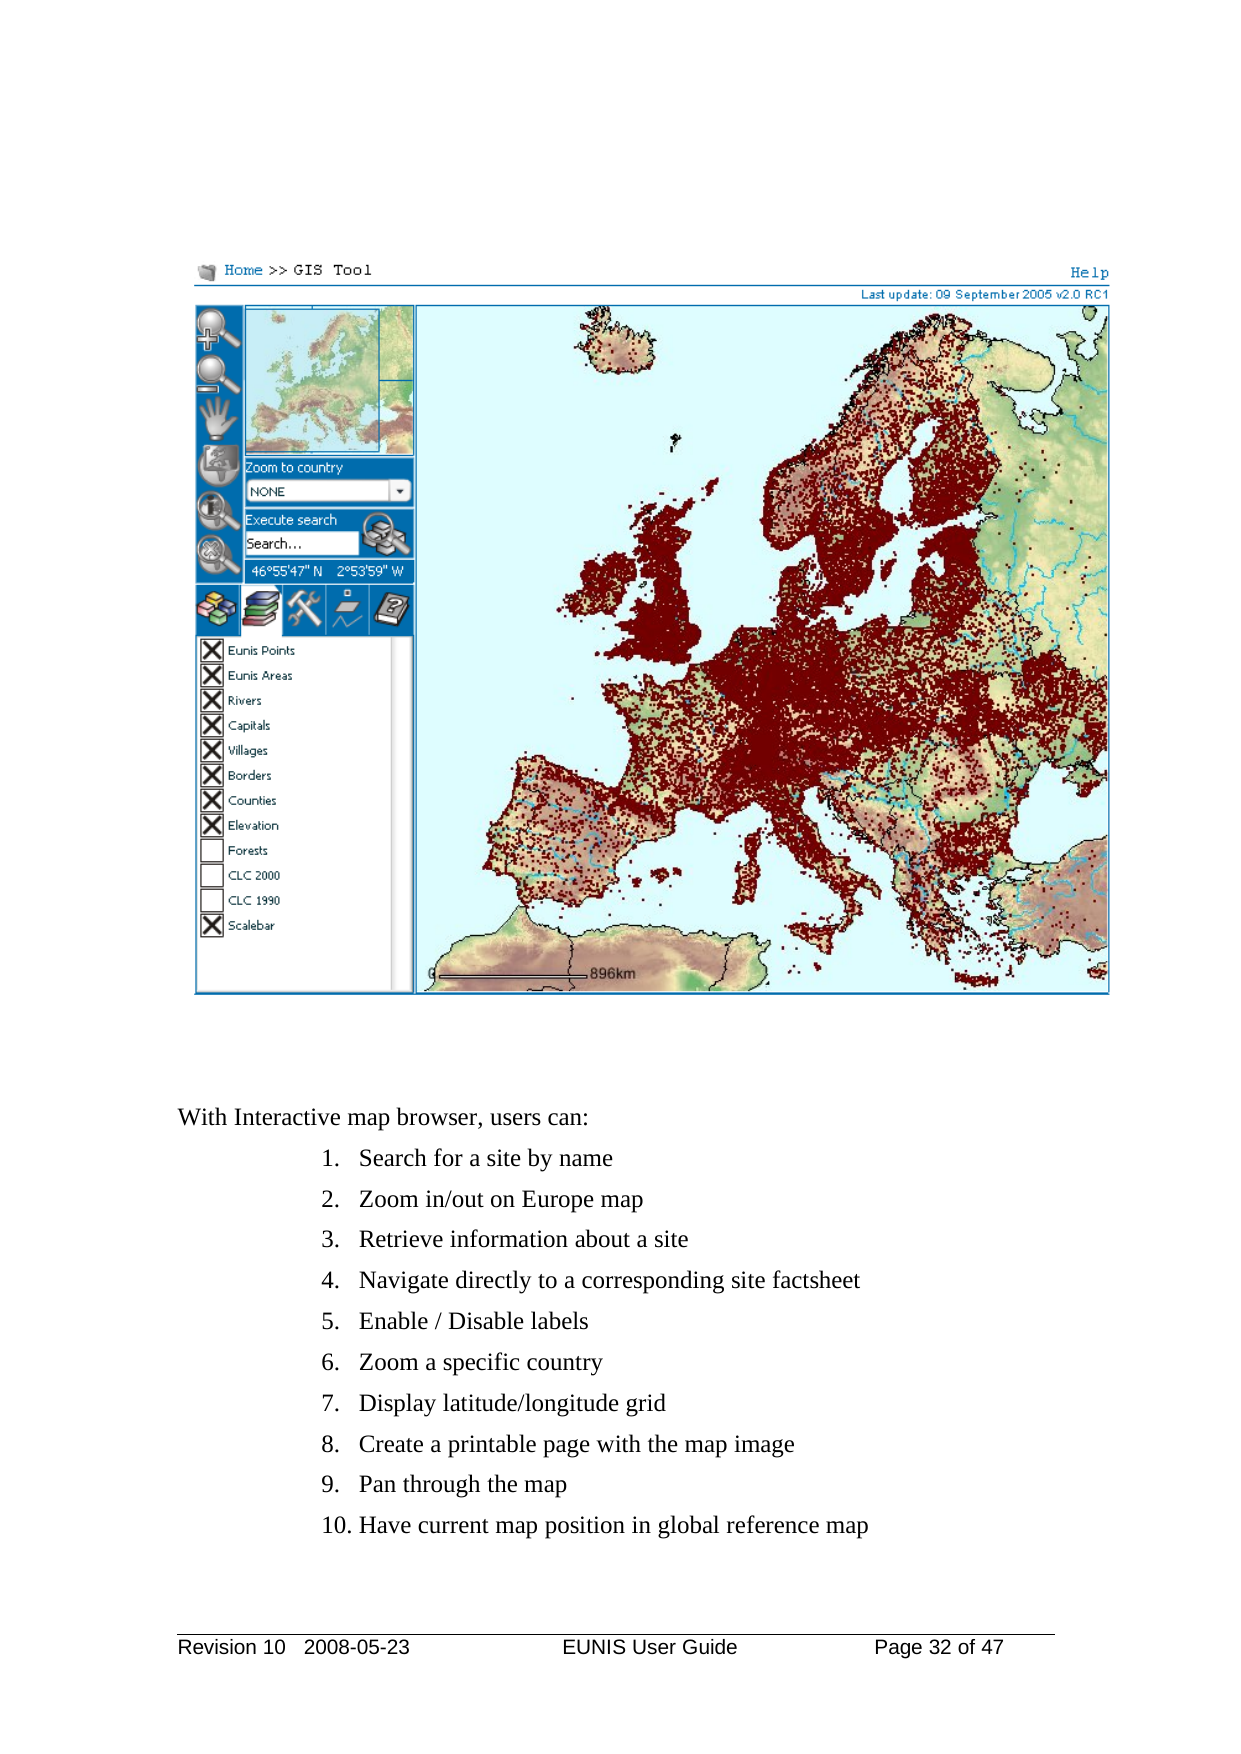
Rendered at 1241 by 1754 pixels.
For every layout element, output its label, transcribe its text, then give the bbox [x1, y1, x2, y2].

list Search for a site by name [321, 1143, 1092, 1172]
list Zoom in/out on Europe map [321, 1183, 1092, 1213]
list Enable / Disable labels [321, 1306, 1092, 1335]
list Zoom a specific country [321, 1347, 1092, 1376]
list Have current map position in global reference map [321, 1510, 1092, 1539]
list Navigate directly to a corresponding site factsheet [321, 1265, 1092, 1294]
list Pan through the map [321, 1469, 1092, 1498]
list Retrieve information about a site [321, 1224, 1092, 1253]
picture [193, 260, 1117, 1000]
text With Interactive map browser, users can: [177, 1102, 1092, 1131]
list Display latitude/longitude grid [321, 1388, 1092, 1417]
list Create a printable page with the map image [321, 1428, 1092, 1458]
